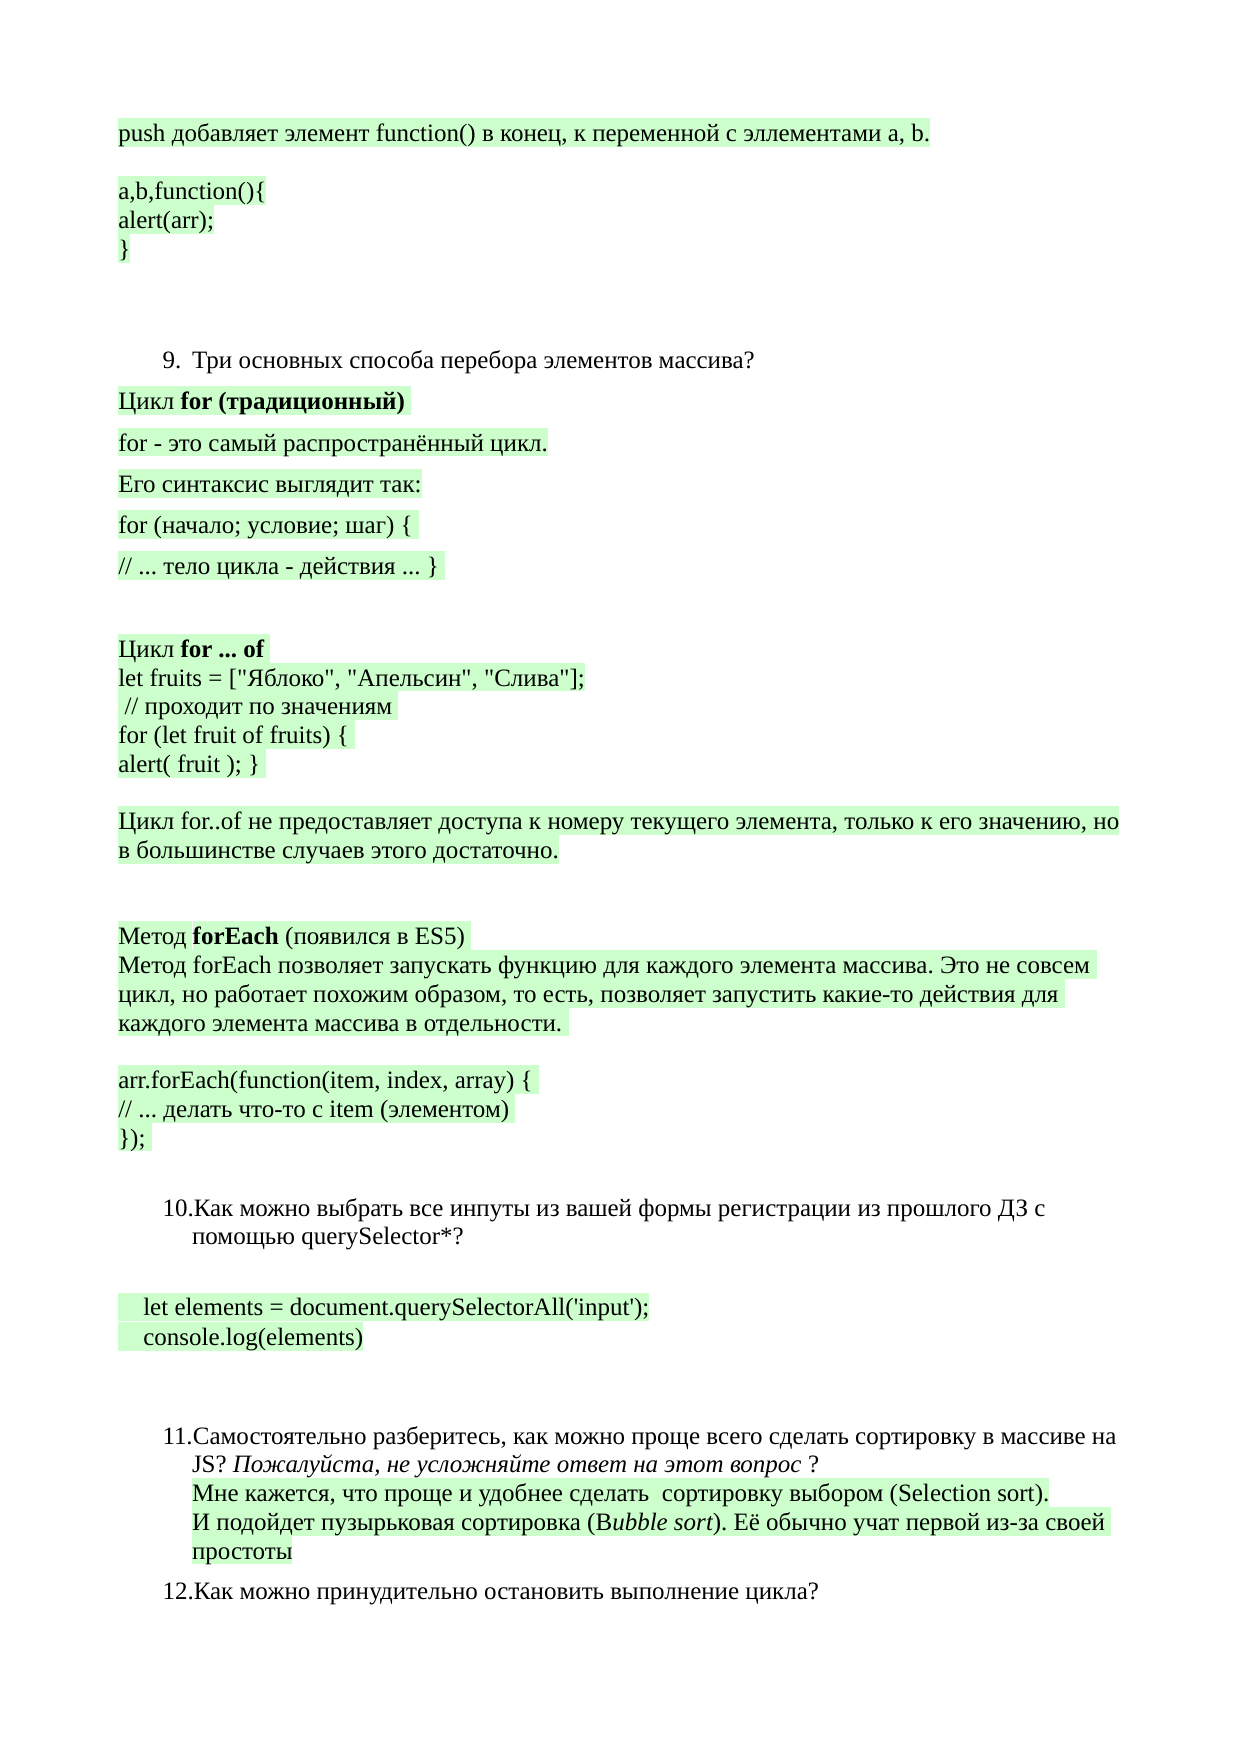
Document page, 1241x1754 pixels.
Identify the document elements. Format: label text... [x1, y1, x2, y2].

text // проходит по значениям [118, 691, 1122, 720]
text for (начало; условие; шаг) { [118, 510, 1122, 539]
text let fruits = ["Яблоко", "Апельсин", "Слива"]; [118, 663, 1122, 691]
text Цикл for ... of [118, 634, 1122, 663]
text Цикл for (традиционный) [118, 386, 1122, 415]
text Цикл for..of не предоставляет доступа к номеру текущего элемента, только к его значению, но в большинстве случаев этого достаточно. [118, 806, 1122, 864]
list Самостоятельно разберитесь, как можно проще всего сделать сортировку в массиве на JS? Пожалуйста, не усложняйте ответ на этот вопрос ? Мне кажется, что проще и удобнее сделать сортировку выбором (Selection sort). И подойдет пузырьковая сортировка (Bubble sort). Её обычно учат первой из-за своей простоты [162, 1421, 1122, 1564]
list Как можно выбрать все инпуты из вашей формы регистрации из прошлого ДЗ с помощью querySelector*? [162, 1193, 1122, 1250]
text // ... делать что-то с item (элементом) [118, 1094, 1122, 1123]
text Метод forEach позволяет запускать функцию для каждого элемента массива. Это не совсем цикл, но работает похожим образом, то есть, позволяет запустить какие-то действия для каждого элемента массива в отдельности. [118, 950, 1122, 1036]
text Его синтаксис выглядит так: [118, 469, 1122, 498]
text arr.forEach(function(item, index, array) { [118, 1065, 1122, 1094]
text }); [118, 1123, 1122, 1151]
list Как можно принудительно остановить выполнение цикла? [162, 1576, 1122, 1605]
text for - это самый распространённый цикл. [118, 428, 1122, 456]
text push добавляет элемент function() в конец, к переменной с эллементами a, b. [118, 118, 1122, 147]
text let elements = document.querySelectorAll('input'); [118, 1291, 1122, 1321]
text console.log(elements) [118, 1321, 1122, 1351]
text Метод forEach (появился в ES5) [118, 921, 1122, 950]
list Три основных способа перебора элементов массива? [162, 345, 1122, 374]
text alert( fruit ); } [118, 749, 1122, 778]
text // ... тело цикла - действия ... } [118, 551, 1122, 580]
text a,b,function(){ alert(arr); } [118, 176, 1122, 263]
text for (let fruit of fruits) { [118, 720, 1122, 749]
